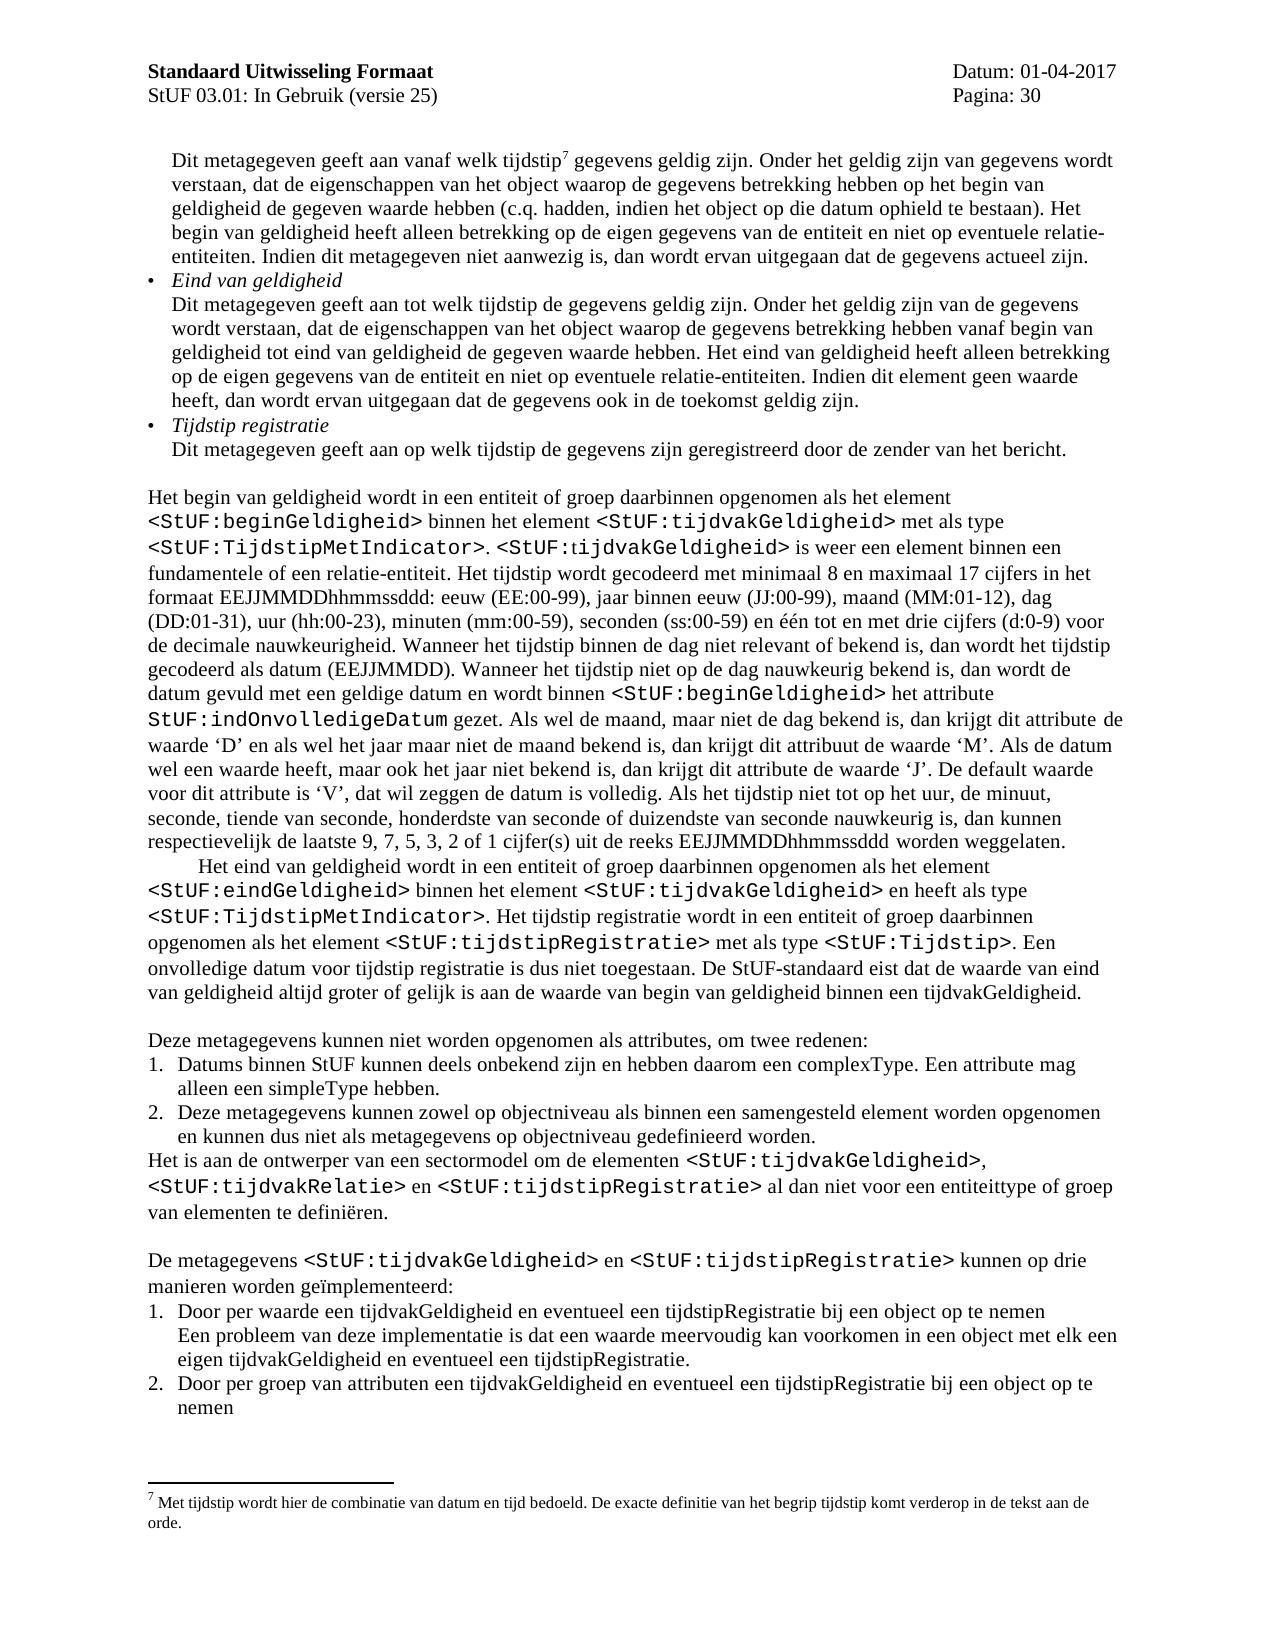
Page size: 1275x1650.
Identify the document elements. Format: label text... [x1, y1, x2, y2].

list Door per groep van attributen een tijdvakGeldigheid en eventueel een tijdstipRegistratie bij een object op te nemen [148, 1371, 1127, 1419]
list Dit metagegeven geeft aan op welk tijdstip de gegevens zijn geregistreerd door de zender van het bericht. [148, 436, 1127, 461]
text Het begin van geldigheid wordt in een entiteit of groep daarbinnen opgenomen als het element <StUF:beginGeldigheid> binnen het element <StUF:tijdvakGeldigheid> met als type <StUF:TijdstipMetIndicator>. <StUF:tijdvakGeldigheid> is weer een element binnen een fundamentele of een relatie-entiteit. Het tijdstip wordt gecodeerd met minimaal 8 en maximaal 17 cijfers in het formaat EEJJMMDDhhmmssddd: eeuw (EE:00-99), jaar binnen eeuw (JJ:00-99), maand (MM:01-12), dag (DD:01-31), uur (hh:00-23), minuten (mm:00-59), seconden (ss:00-59) en één tot en met drie cijfers (d:0-9) voor de decimale nauwkeurigheid. Wanneer het tijdstip binnen de dag niet relevant of bekend is, dan wordt het tijdstip gecodeerd als datum (EEJJMMDD). Wanneer het tijdstip niet op de dag nauwkeurig bekend is, dan wordt de datum gevuld met een geldige datum en wordt binnen <StUF:beginGeldigheid> het attribute StUF:indOnvolledigeDatum gezet. Als wel de maand, maar niet de dag bekend is, dan krijgt dit attribute de waarde ‘D’ en als wel het jaar maar niet de maand bekend is, dan krijgt dit attribuut de waarde ‘M’. Als de datum wel een waarde heeft, maar ook het jaar niet bekend is, dan krijgt dit attribute de waarde ‘J’. De default waarde voor dit attribute is ‘V’, dat wil zeggen de datum is volledig. Als het tijdstip niet tot op het uur, de minuut, seconde, tiende van seconde, honderdste van seconde of duizendste van seconde nauwkeurig is, dan kunnen respectievelijk de laatste 9, 7, 5, 3, 2 of 1 cijfer(s) uit de reeks EEJJMMDDhhmmssddd worden weggelaten. [148, 484, 1127, 853]
text Een probleem van deze implementatie is dat een waarde meervoudig kan voorkomen in een object met elk een eigen tijdvakGeldigheid en eventueel een tijdstipRegistratie. [177, 1322, 1127, 1371]
text Deze metagegevens kunnen niet worden opgenomen als attributes, om twee redenen: [148, 1028, 1127, 1052]
text Het eind van geldigheid wordt in een entiteit of groep daarbinnen opgenomen als het element <StUF:eindGeldigheid> binnen het element <StUF:tijdvakGeldigheid> en heeft als type <StUF:TijdstipMetIndicator>. Het tijdstip registratie wordt in een entiteit of groep daarbinnen opgenomen als het element <StUF:tijdstipRegistratie> met als type <StUF:Tijdstip>. Een onvolledige datum voor tijdstip registratie is dus niet toegestaan. De StUF-standaard eist dat de waarde van eind van geldigheid altijd groter of gelijk is aan de waarde van begin van geldigheid binnen een tijdvakGeldigheid. [148, 853, 1127, 1004]
text De metagegevens <StUF:tijdvakGeldigheid> en <StUF:tijdstipRegistratie> kunnen op drie manieren worden geïmplementeerd: [148, 1248, 1127, 1298]
list Door per waarde een tijdvakGeldigheid en eventueel een tijdstipRegistratie bij een object op te nemen [148, 1298, 1127, 1322]
list Dit metagegeven geeft aan vanaf welk tijdstip gegevens geldig zijn. Onder het geldig zijn van gegevens wordt verstaan, dat de eigenschappen van het object waarop de gegevens betrekking hebben op het begin van geldigheid de gegeven waarde hebben (c.q. hadden, indien het object op die datum ophield te bestaan). Het begin van geldigheid heeft alleen betrekking op de eigen gegevens van de entiteit en niet op eventuele relatie-entiteiten. Indien dit metagegeven niet aanwezig is, dan wordt ervan uitgegaan dat de gegevens actueel zijn. [124, 148, 1127, 268]
list Datums binnen StUF kunnen deels onbekend zijn en hebben daarom een complexType. Een attribute mag alleen een simpleType hebben. [148, 1052, 1127, 1100]
text Het is aan de ontwerper van een sectormodel om de elementen <StUF:tijdvakGeldigheid>, <StUF:tijdvakRelatie> en <StUF:tijdstipRegistratie> al dan niet voor een entiteittype of groep van elementen te definiëren. [148, 1148, 1127, 1224]
list Eind van geldigheid Dit metagegeven geeft aan tot welk tijdstip de gegevens geldig zijn. Onder het geldig zijn van de gegevens wordt verstaan, dat de eigenschappen van het object waarop de gegevens betrekking hebben vanaf begin van geldigheid tot eind van geldigheid de gegeven waarde hebben. Het eind van geldigheid heeft alleen betrekking op de eigen gegevens van de entiteit en niet op eventuele relatie-entiteiten. Indien dit element geen waarde heeft, dan wordt ervan uitgegaan dat de gegevens ook in de toekomst geldig zijn. [148, 268, 1127, 412]
list Tijdstip registratie [148, 412, 1127, 436]
list Deze metagegevens kunnen zowel op objectniveau als binnen een samengesteld element worden opgenomen en kunnen dus niet als metagegevens op objectniveau gedefinieerd worden. [148, 1100, 1127, 1148]
list Met tijdstip wordt hier de combinatie van datum en tijd bedoeld. De exacte definitie van het begrip tijdstip komt verderop in de tekst aan de orde. [148, 1489, 1127, 1532]
